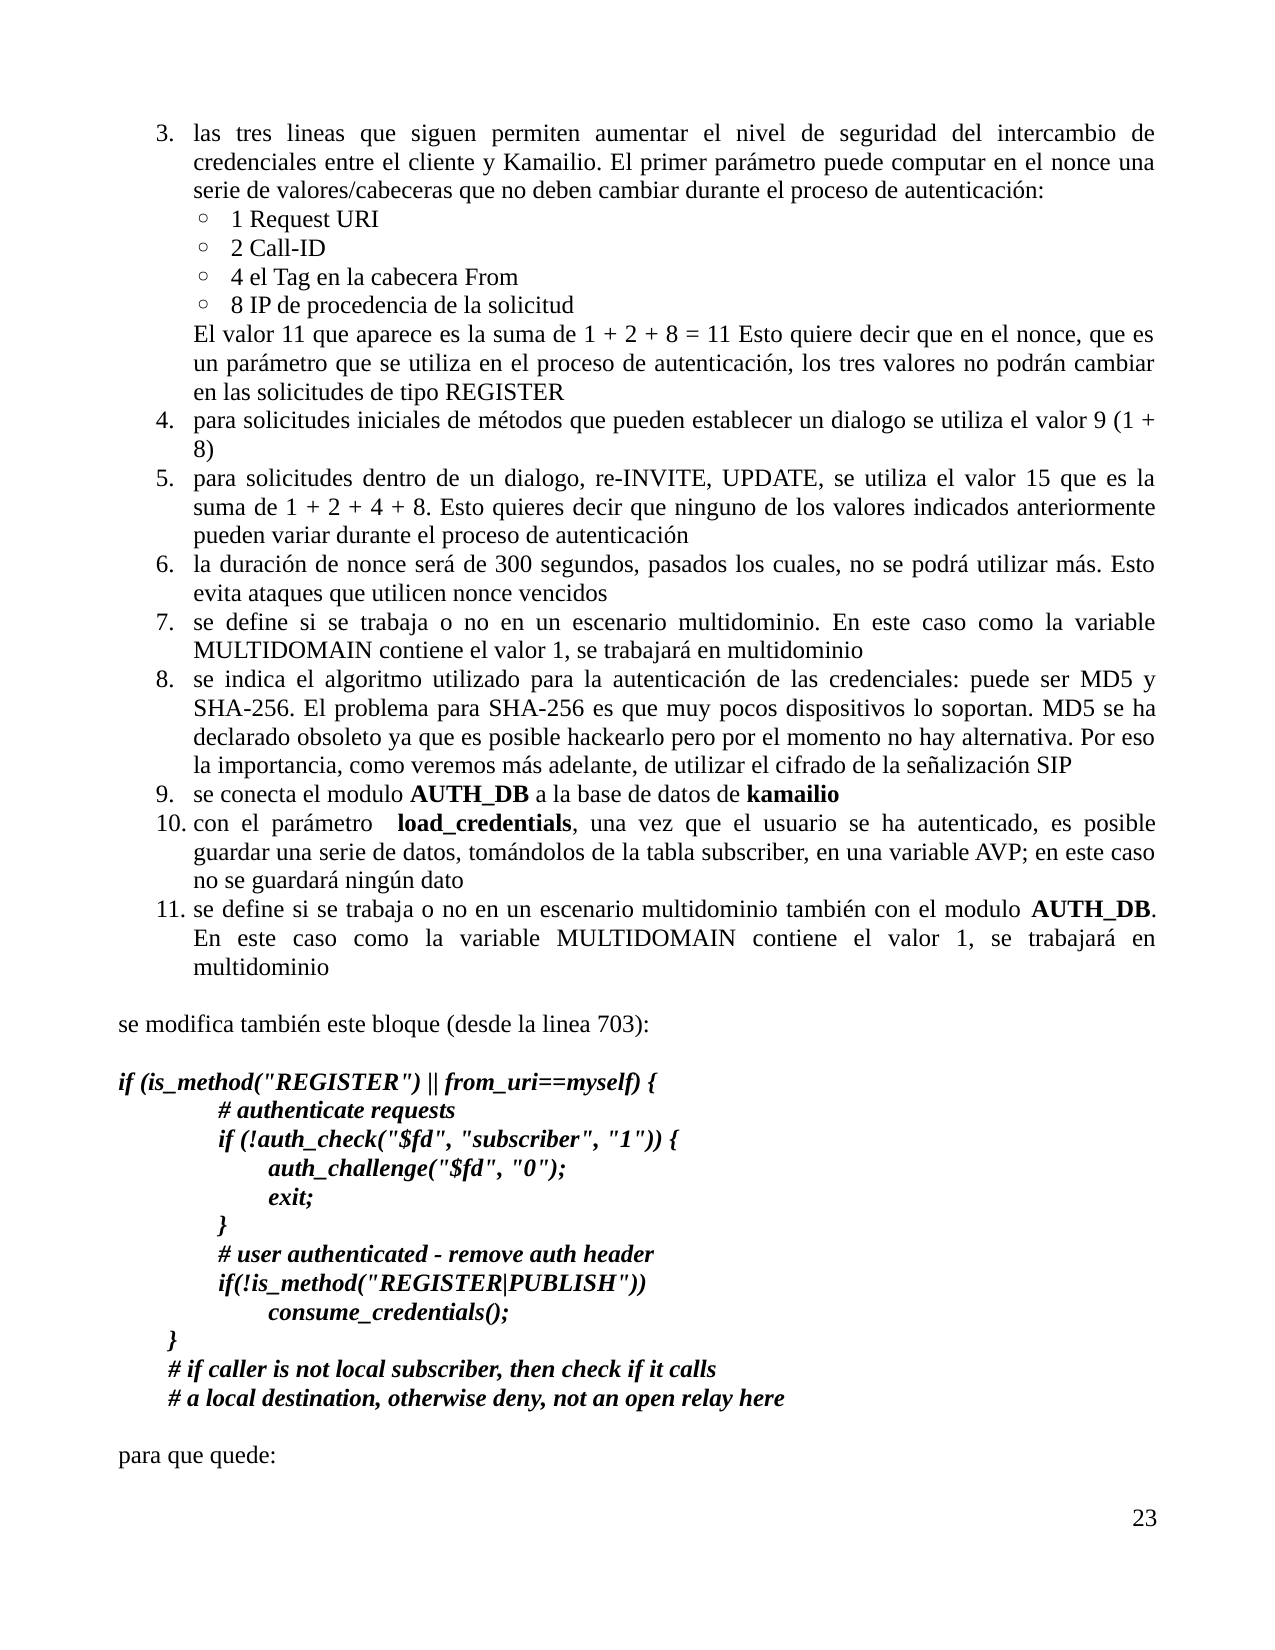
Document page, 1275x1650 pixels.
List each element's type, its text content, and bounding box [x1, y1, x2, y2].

list 2 Call-ID [193, 233, 1157, 262]
text para que quede: [118, 1441, 1157, 1469]
text if (!auth_check("$fd", "subscriber", "1")) { [118, 1124, 1157, 1153]
list se define si se trabaja o no en un escenario multidominio. En este caso como la variable MULTIDOMAIN contiene el valor 1, se trabajará en multidominio [156, 607, 1157, 664]
list para solicitudes iniciales de métodos que pueden establecer un dialogo se utiliza el valor 9 (1 + 8) [156, 406, 1157, 463]
text se modifica también este bloque (desde la linea 703): [118, 1009, 1157, 1038]
list la duración de nonce será de 300 segundos, pasados los cuales, no se podrá utilizar más. Esto evita ataques que utilicen nonce vencidos [156, 549, 1157, 607]
list El valor 11 que aparece es la suma de 1 + 2 + 8 = 11 Esto quiere decir que en el nonce, que es un parámetro que se utiliza en el proceso de autenticación, los tres valores no podrán cambiar en las solicitudes de tipo REGISTER [156, 319, 1157, 406]
list 4 el Tag en la cabecera From [193, 262, 1157, 291]
list se conecta el modulo AUTH_DB a la base de datos de kamailio [156, 779, 1157, 808]
text # a local destination, otherwise deny, not an open relay here [118, 1383, 1157, 1412]
list se define si se trabaja o no en un escenario multidominio también con el modulo AUTH_DB. En este caso como la variable MULTIDOMAIN contiene el valor 1, se trabajará en multidominio [156, 894, 1157, 981]
text # user authenticated - remove auth header [118, 1239, 1157, 1268]
list con el parámetro load_credentials, una vez que el usuario se ha autenticado, es posible guardar una serie de datos, tomándolos de la tabla subscriber, en una variable AVP; en este caso no se guardará ningún dato [156, 808, 1157, 894]
text # authenticate requests [118, 1096, 1157, 1124]
list se indica el algoritmo utilizado para la autenticación de las credenciales: puede ser MD5 y SHA-256. El problema para SHA-256 es que muy pocos dispositivos lo soportan. MD5 se ha declarado obsoleto ya que es posible hackearlo pero por el momento no hay alternativa. Por eso la importancia, como veremos más adelante, de utilizar el cifrado de la señalización SIP [156, 664, 1157, 779]
text if (is_method("REGISTER") || from_uri==myself) { [118, 1067, 1157, 1096]
text auth_challenge("$fd", "0"); [118, 1153, 1157, 1182]
text # if caller is not local subscriber, then check if it calls [118, 1354, 1157, 1383]
text if(!is_method("REGISTER|PUBLISH")) [118, 1268, 1157, 1297]
list 1 Request URI [193, 204, 1157, 233]
text } [118, 1211, 1157, 1239]
text consume_credentials(); [118, 1297, 1157, 1326]
list para solicitudes dentro de un dialogo, re-INVITE, UPDATE, se utiliza el valor 15 que es la suma de 1 + 2 + 4 + 8. Esto quieres decir que ninguno de los valores indicados anteriormente pueden variar durante el proceso de autenticación [156, 463, 1157, 549]
text } [118, 1326, 1157, 1354]
text exit; [118, 1182, 1157, 1211]
list las tres lineas que siguen permiten aumentar el nivel de seguridad del intercambio de credenciales entre el cliente y Kamailio. El primer parámetro puede computar en el nonce una serie de valores/cabeceras que no deben cambiar durante el proceso de autenticación: [156, 118, 1157, 204]
list 8 IP de procedencia de la solicitud [193, 291, 1157, 319]
